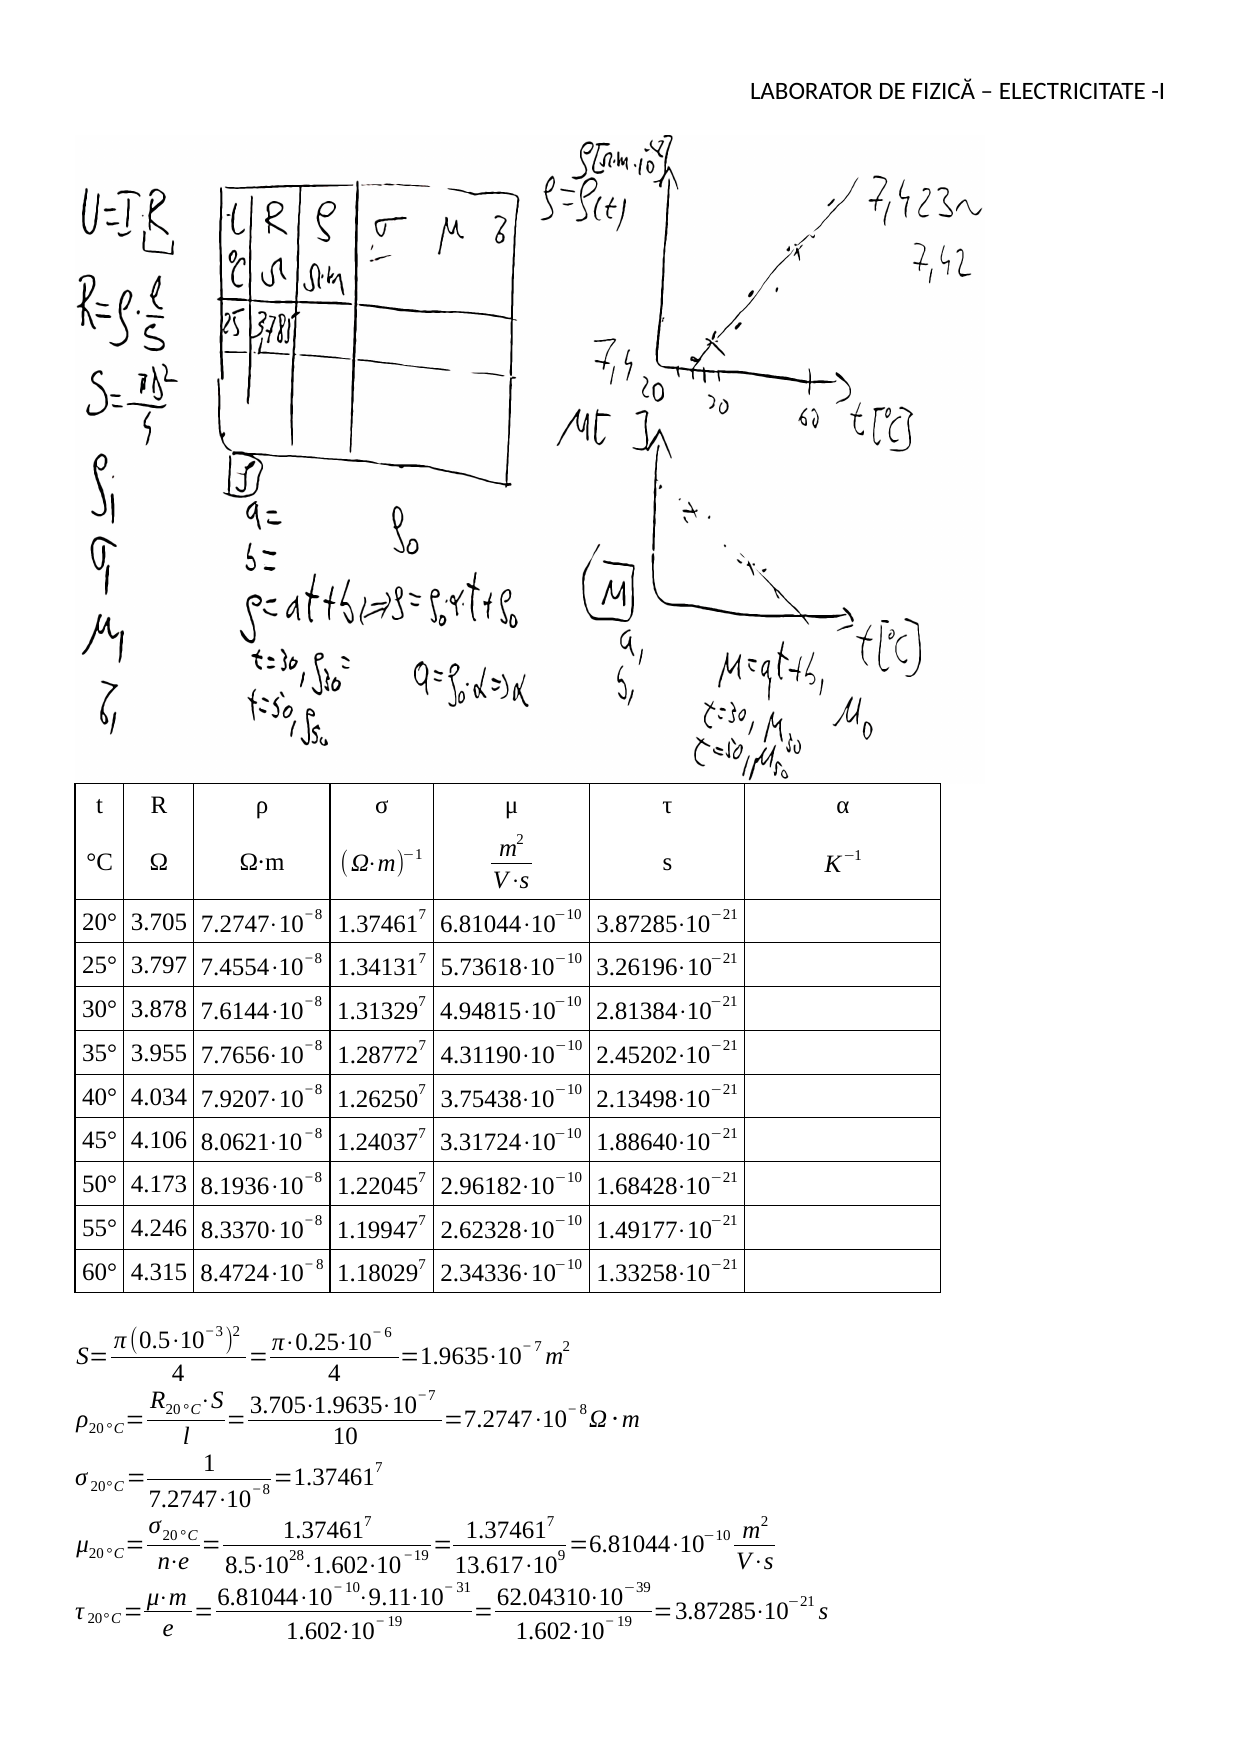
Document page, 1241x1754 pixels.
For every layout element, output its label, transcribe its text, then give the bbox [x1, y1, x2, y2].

table_cell 35° [76, 1031, 123, 1073]
table_cell [434, 825, 589, 898]
table_header t [76, 784, 123, 824]
table_cell [434, 1118, 589, 1161]
table_cell 4.034 [124, 1075, 193, 1117]
table_cell [331, 943, 433, 986]
table_cell 3.797 [124, 943, 193, 986]
table_cell [434, 1031, 589, 1073]
table_cell Ω·m [194, 825, 329, 898]
table_cell [434, 987, 589, 1030]
table_cell [590, 1206, 744, 1248]
table_cell 4.246 [124, 1206, 193, 1248]
table_cell 3.955 [124, 1031, 193, 1073]
table_cell [745, 825, 940, 898]
table_cell [194, 1118, 329, 1161]
table_cell 4.173 [124, 1162, 193, 1205]
table_cell [745, 1250, 940, 1292]
table_header ρ [194, 784, 329, 824]
table_cell 45° [76, 1118, 123, 1161]
table_cell 25° [76, 943, 123, 986]
table_cell [590, 1075, 744, 1117]
table_cell [434, 1162, 589, 1205]
table_cell [331, 825, 433, 898]
table_cell [745, 1206, 940, 1248]
table_cell 50° [76, 1162, 123, 1205]
table_cell [194, 1162, 329, 1205]
table_cell [434, 900, 589, 942]
table_cell [590, 1250, 744, 1292]
table_cell [194, 987, 329, 1030]
table_cell 20° [76, 900, 123, 942]
table_cell [331, 987, 433, 1030]
table_cell [194, 1206, 329, 1248]
table_cell [331, 1206, 433, 1248]
table_header μ [434, 784, 589, 824]
table_cell [590, 1031, 744, 1073]
table_cell [434, 943, 589, 986]
table_header τ [590, 784, 744, 824]
table_cell [745, 1118, 940, 1161]
table_cell [194, 900, 329, 942]
table_cell 40° [76, 1075, 123, 1117]
table_cell [331, 1031, 433, 1073]
table_cell 60° [76, 1250, 123, 1292]
table_cell 3.705 [124, 900, 193, 942]
table_cell °C [76, 825, 123, 898]
table_cell [590, 943, 744, 986]
table_cell [194, 1031, 329, 1073]
table_cell [590, 900, 744, 942]
table_cell Ω [124, 825, 193, 898]
table_cell 3.878 [124, 987, 193, 1030]
table_cell [331, 1250, 433, 1292]
table_cell 55° [76, 1206, 123, 1248]
table_cell [434, 1206, 589, 1248]
table_cell [331, 1118, 433, 1161]
table_cell 30° [76, 987, 123, 1030]
table_header α [745, 784, 940, 824]
table_cell [590, 987, 744, 1030]
picture [75, 135, 986, 784]
table_header σ [331, 784, 433, 824]
table_cell [331, 900, 433, 942]
table_cell [745, 900, 940, 942]
table_cell [745, 943, 940, 986]
table_cell [745, 1031, 940, 1073]
table_cell [745, 987, 940, 1030]
table_cell [590, 1162, 744, 1205]
table_cell 4.106 [124, 1118, 193, 1161]
table_cell 4.315 [124, 1250, 193, 1292]
table_header R [124, 784, 193, 824]
table_cell [194, 1250, 329, 1292]
table_cell [745, 1075, 940, 1117]
table_cell [194, 943, 329, 986]
table_cell [194, 1075, 329, 1117]
table_cell [331, 1075, 433, 1117]
table_cell [434, 1250, 589, 1292]
table_cell [745, 1162, 940, 1205]
table_cell [590, 1118, 744, 1161]
table_cell [331, 1162, 433, 1205]
table_cell [434, 1075, 589, 1117]
table_cell s [590, 825, 744, 898]
